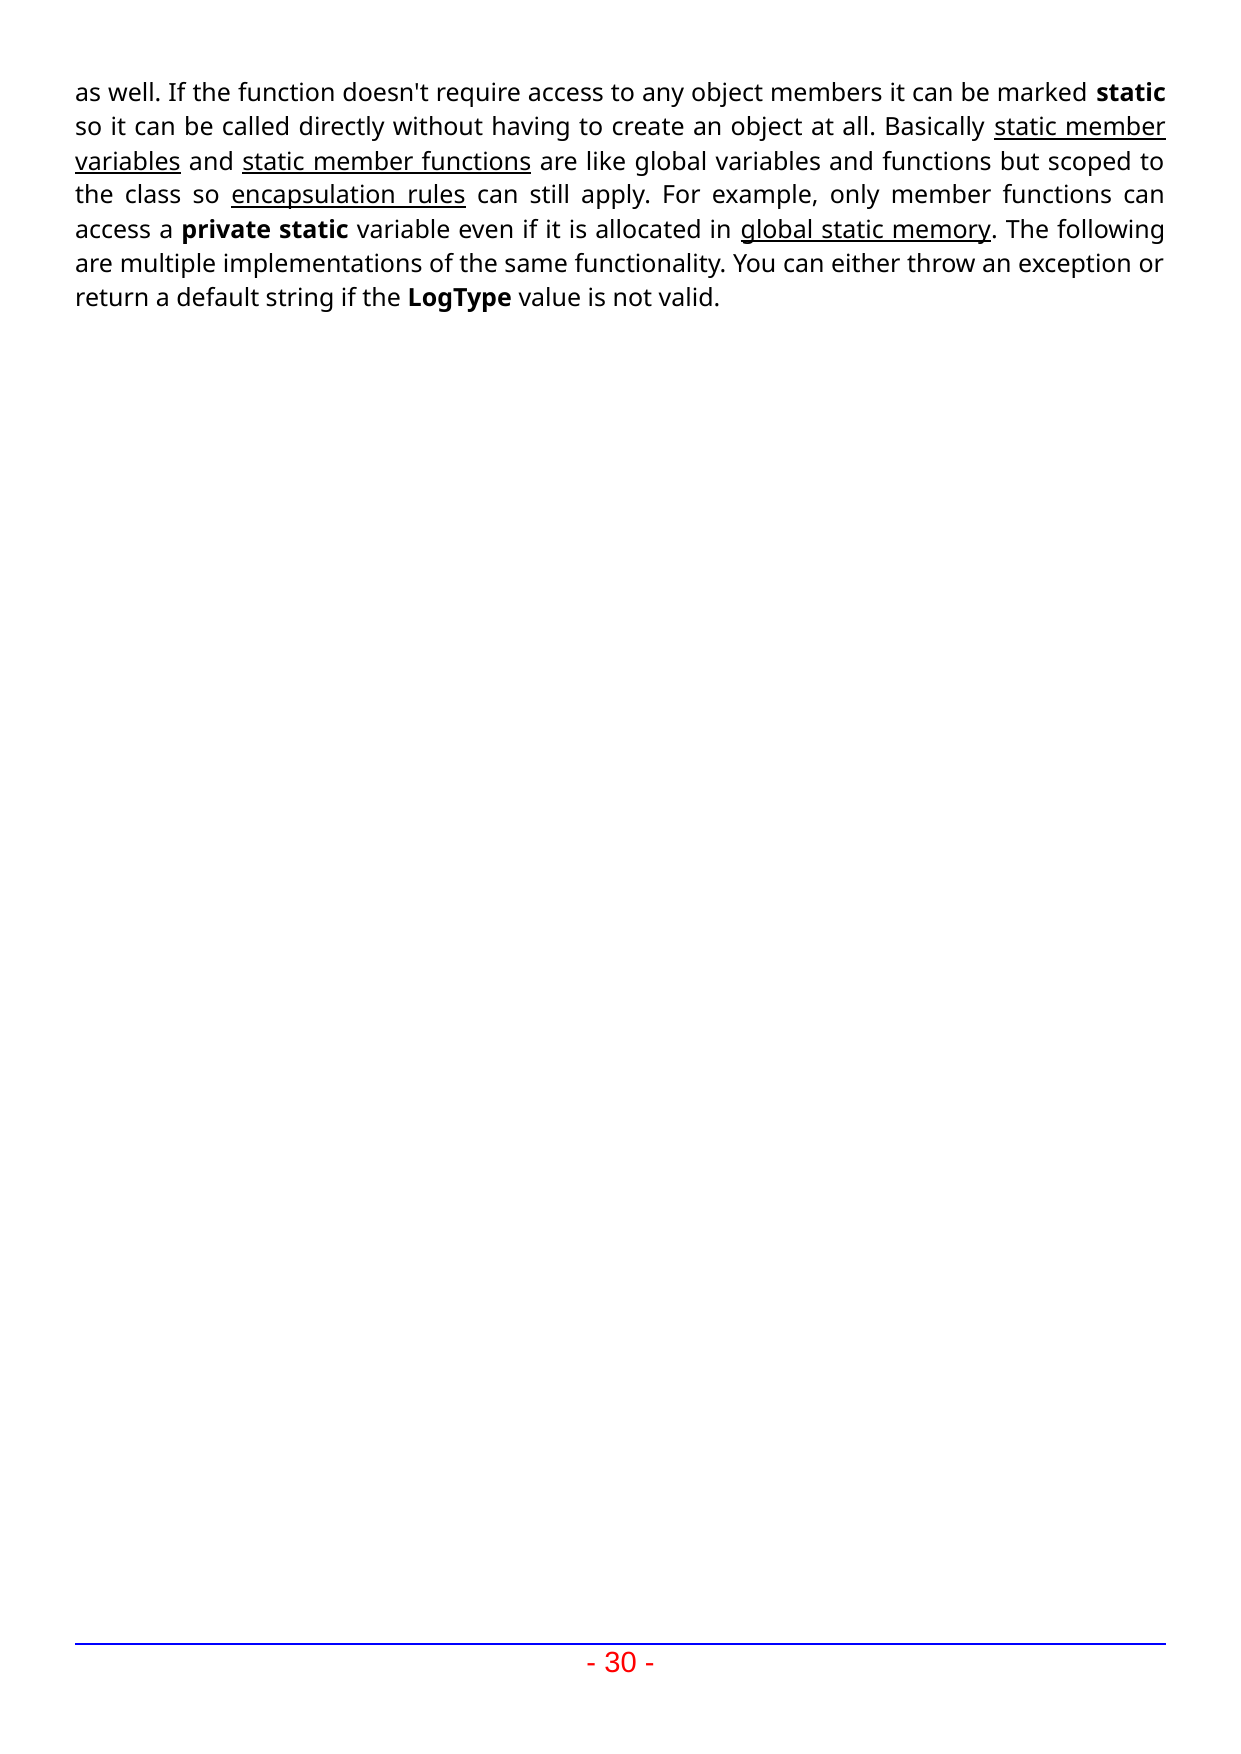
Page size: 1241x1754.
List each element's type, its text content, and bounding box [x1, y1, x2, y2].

text as well. If the function doesn't require access to any object members it can be marked static so it can be called directly without having to create an object at all. Basically static member variables and static member functions are like global variables and functions but scoped to the class so encapsulation rules can still apply. For example, only member functions can access a private static variable even if it is allocated in global static memory. The following are multiple implementations of the same functionality. You can either throw an exception or return a default string if the LogType value is not valid. [75, 75, 1166, 313]
